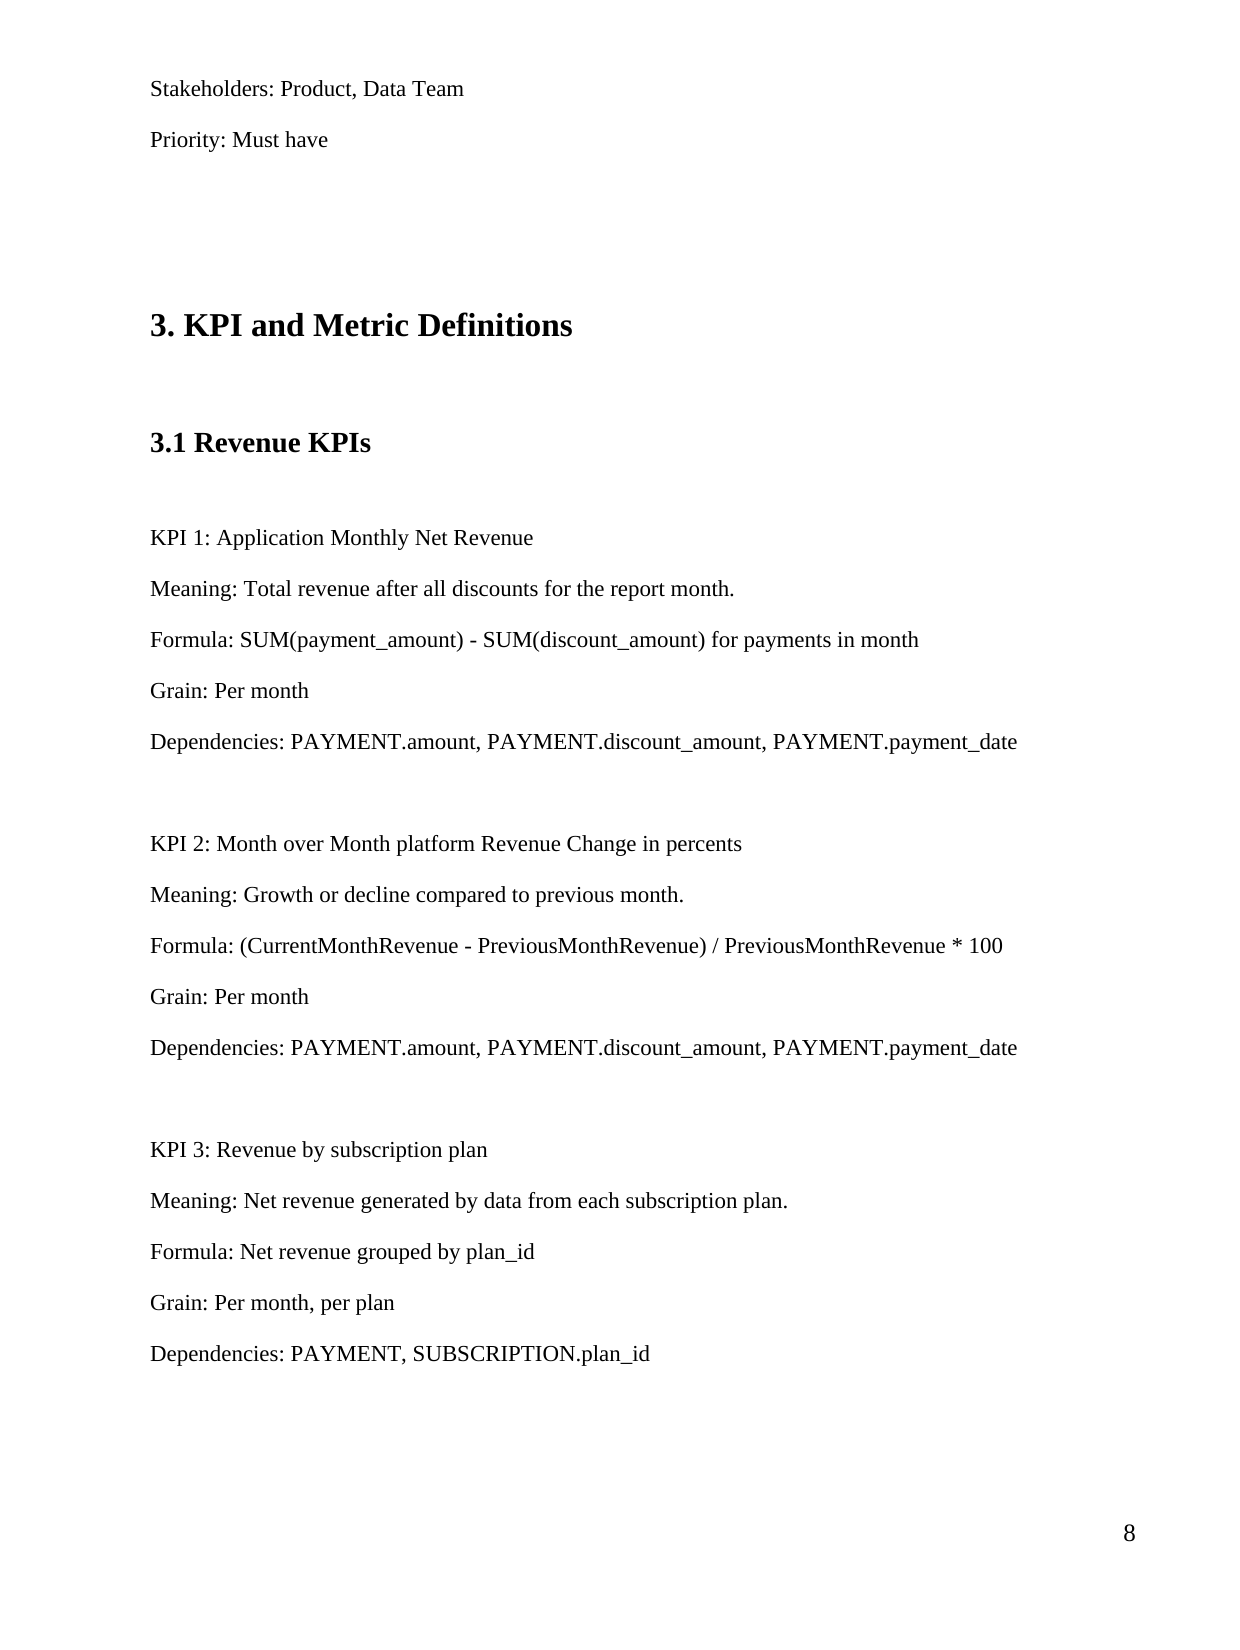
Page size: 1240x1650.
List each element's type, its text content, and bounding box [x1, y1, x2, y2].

text KPI 1: Application Monthly Net Revenue [150, 523, 1135, 550]
subtitle 3. KPI and Metric Definitions [150, 306, 1135, 344]
text Priority: Must have [150, 126, 1135, 152]
text KPI 3: Revenue by subscription plan [150, 1136, 1135, 1162]
text Dependencies: PAYMENT.amount, PAYMENT.discount_amount, PAYMENT.payment_date [150, 1034, 1135, 1060]
text Dependencies: PAYMENT, SUBSCRIPTION.plan_id [150, 1340, 1135, 1367]
subtitle 3.1 Revenue KPIs [150, 426, 1135, 459]
text KPI 2: Month over Month platform Revenue Change in percents [150, 830, 1135, 856]
text Meaning: Growth or decline compared to previous month. [150, 881, 1135, 907]
text Meaning: Net revenue generated by data from each subscription plan. [150, 1187, 1135, 1213]
text Meaning: Total revenue after all discounts for the report month. [150, 574, 1135, 601]
text Grain: Per month [150, 983, 1135, 1009]
text Formula: SUM(payment_amount) - SUM(discount_amount) for payments in month [150, 626, 1135, 652]
text Dependencies: PAYMENT.amount, PAYMENT.discount_amount, PAYMENT.payment_date [150, 728, 1135, 754]
text Stakeholders: Product, Data Team [150, 75, 1135, 101]
text Grain: Per month [150, 677, 1135, 703]
text Formula: (CurrentMonthRevenue - PreviousMonthRevenue) / PreviousMonthRevenue * 100 [150, 932, 1135, 958]
text Formula: Net revenue grouped by plan_id [150, 1238, 1135, 1264]
text Grain: Per month, per plan [150, 1289, 1135, 1316]
